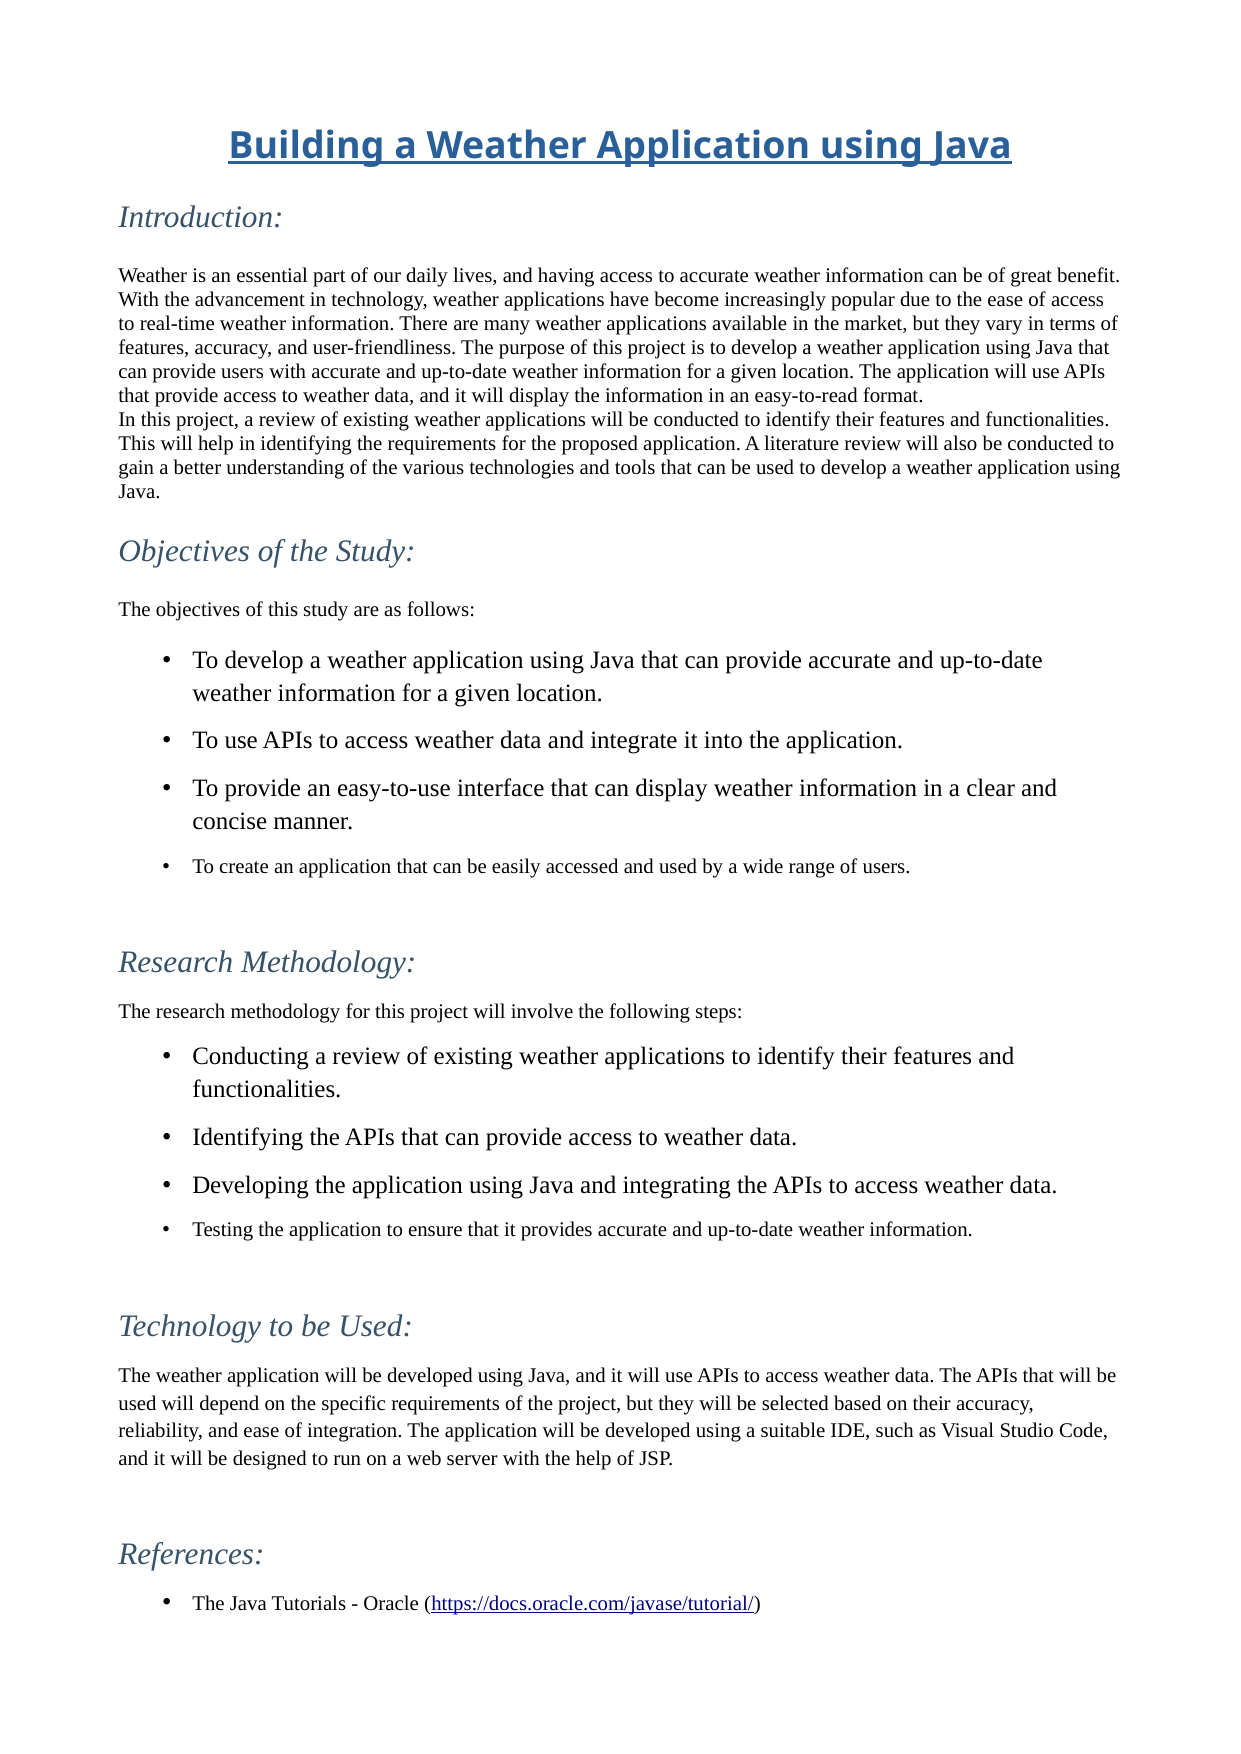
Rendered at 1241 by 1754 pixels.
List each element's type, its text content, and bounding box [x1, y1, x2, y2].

list To provide an easy-to-use interface that can display weather information in a clear and concise manner. [162, 773, 1122, 835]
text References: [118, 1536, 1122, 1571]
list Identifying the APIs that can provide access to weather data. [162, 1122, 1122, 1151]
text Weather is an essential part of our daily lives, and having access to accurate weather information can be of great benefit. With the advancement in technology, weather applications have become increasingly popular due to the ease of access to real-time weather information. There are many weather applications available in the market, but they vary in terms of features, accuracy, and user-friendliness. The purpose of this project is to develop a weather application using Java that can provide users with accurate and up-to-date weather information for a given location. The application will use APIs that provide access to weather data, and it will display the information in an easy-to-read format. [118, 263, 1122, 407]
text Technology to be Used: [118, 1307, 1122, 1343]
list To create an application that can be easily accessed and used by a wide range of users. [162, 854, 1122, 878]
list The Java Tutorials - Oracle (https://docs.oracle.com/javase/tutorial/) [162, 1591, 1122, 1616]
text Introduction: [118, 198, 1122, 234]
text The research methodology for this project will involve the following steps: [118, 999, 1122, 1023]
list To use APIs to access weather data and integrate it into the application. [162, 725, 1122, 754]
list Conducting a review of existing weather applications to identify their features and functionalities. [162, 1041, 1122, 1103]
list Testing the application to ensure that it provides accurate and up-to-date weather information. [162, 1217, 1122, 1241]
text Research Methodology: [118, 943, 1122, 979]
text The weather application will be developed using Java, and it will use APIs to access weather data. The APIs that will be used will depend on the specific requirements of the project, but they will be selected based on their accuracy, reliability, and ease of integration. The application will be developed using a suitable IDE, such as Visual Studio Code, and it will be designed to run on a web server with the help of JSP. [118, 1363, 1122, 1470]
text In this project, a review of existing weather applications will be conducted to identify their features and functionalities. This will help in identifying the requirements for the proposed application. A literature review will also be conducted to gain a better understanding of the various technologies and tools that can be used to develop a weather application using Java. [118, 407, 1122, 503]
text The objectives of this study are as follows: [118, 597, 1122, 621]
list Developing the application using Java and integrating the APIs to access weather data. [162, 1170, 1122, 1198]
text Building a Weather Application using Java [118, 118, 1122, 169]
list To develop a weather application using Java that can provide accurate and up-to-date weather information for a given location. [162, 645, 1122, 707]
text Objectives of the Study: [118, 532, 1122, 568]
